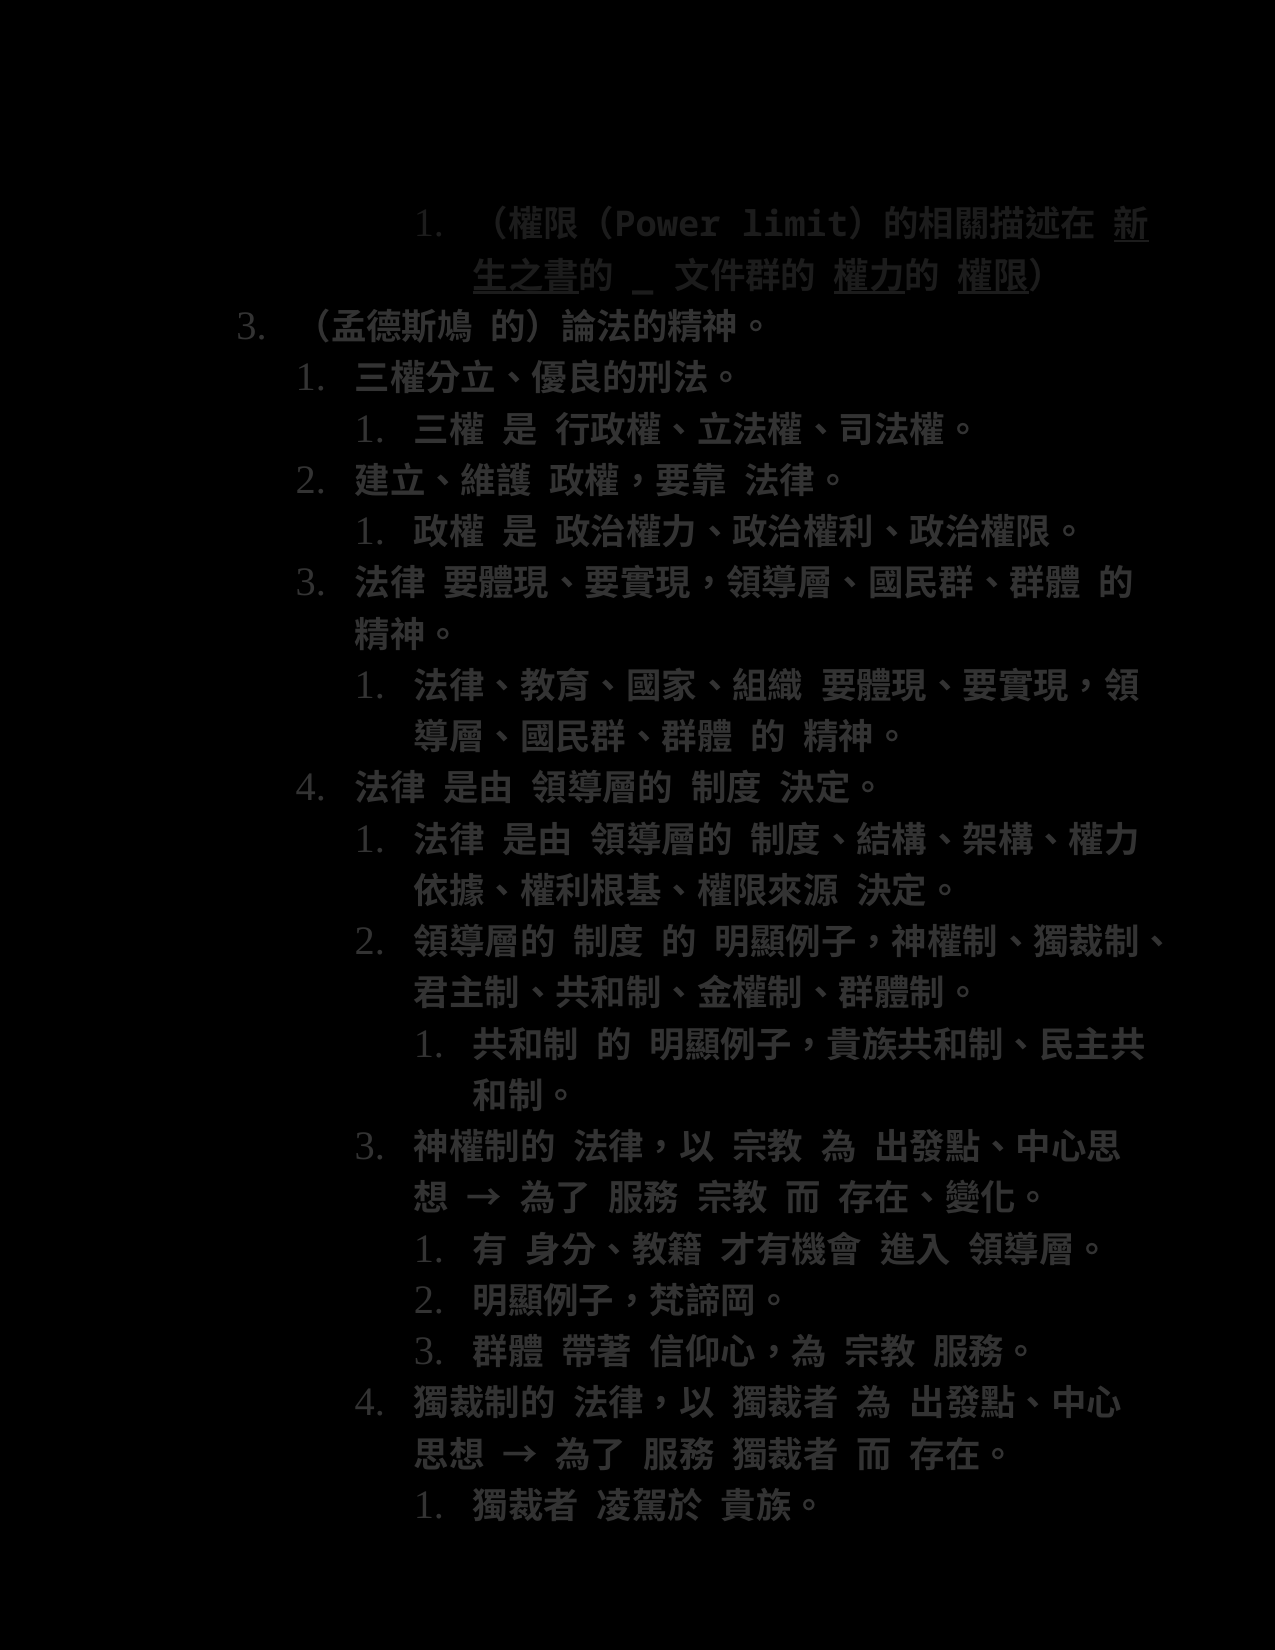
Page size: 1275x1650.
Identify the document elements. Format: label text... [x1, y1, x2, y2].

list 法律、教育、國家、組織 要體現、要實現，領導層、國民群、群體 的 精神。 [354, 657, 1157, 760]
list 政權 是 政治權力、政治權利、政治權限。 [354, 503, 1157, 555]
list 三權 是 行政權、立法權、司法權。 [354, 401, 1157, 452]
list 法律 要體現、要實現，領導層、國民群、群體 的 精神。 [295, 555, 1157, 657]
list 法律 是由 領導層的 制度 決定。 [295, 760, 1157, 811]
list 獨裁者 凌駕於 貴族。 [413, 1477, 1157, 1528]
list （孟德斯鳩 的）論法的精神。 [236, 298, 1157, 350]
list 有 身分、教籍 才有機會 進入 領導層。 [413, 1221, 1157, 1272]
list 獨裁制的 法律，以 獨裁者 為 出發點、中心思想 → 為了 服務 獨裁者 而 存在。 [354, 1375, 1157, 1477]
list 三權分立、優良的刑法。 [295, 350, 1157, 401]
list 共和制 的 明顯例子，貴族共和制、民主共和制。 [413, 1016, 1157, 1118]
list （權限（Power limit）的相關描述在 新生之書的 _ 文件群的 權力的 權限） [413, 196, 1157, 298]
list 明顯例子，梵諦岡。 [413, 1272, 1157, 1323]
list 神權制的 法律，以 宗教 為 出發點、中心思想 → 為了 服務 宗教 而 存在、變化。 [354, 1118, 1157, 1221]
list 領導層的 制度 的 明顯例子，神權制、獨裁制、君主制、共和制、金權制、群體制。 [354, 913, 1157, 1016]
list 建立、維護 政權，要靠 法律。 [295, 452, 1157, 503]
list 群體 帶著 信仰心，為 宗教 服務。 [413, 1323, 1157, 1375]
list 法律 是由 領導層的 制度、結構、架構、權力依據、權利根基、權限來源 決定。 [354, 811, 1157, 913]
